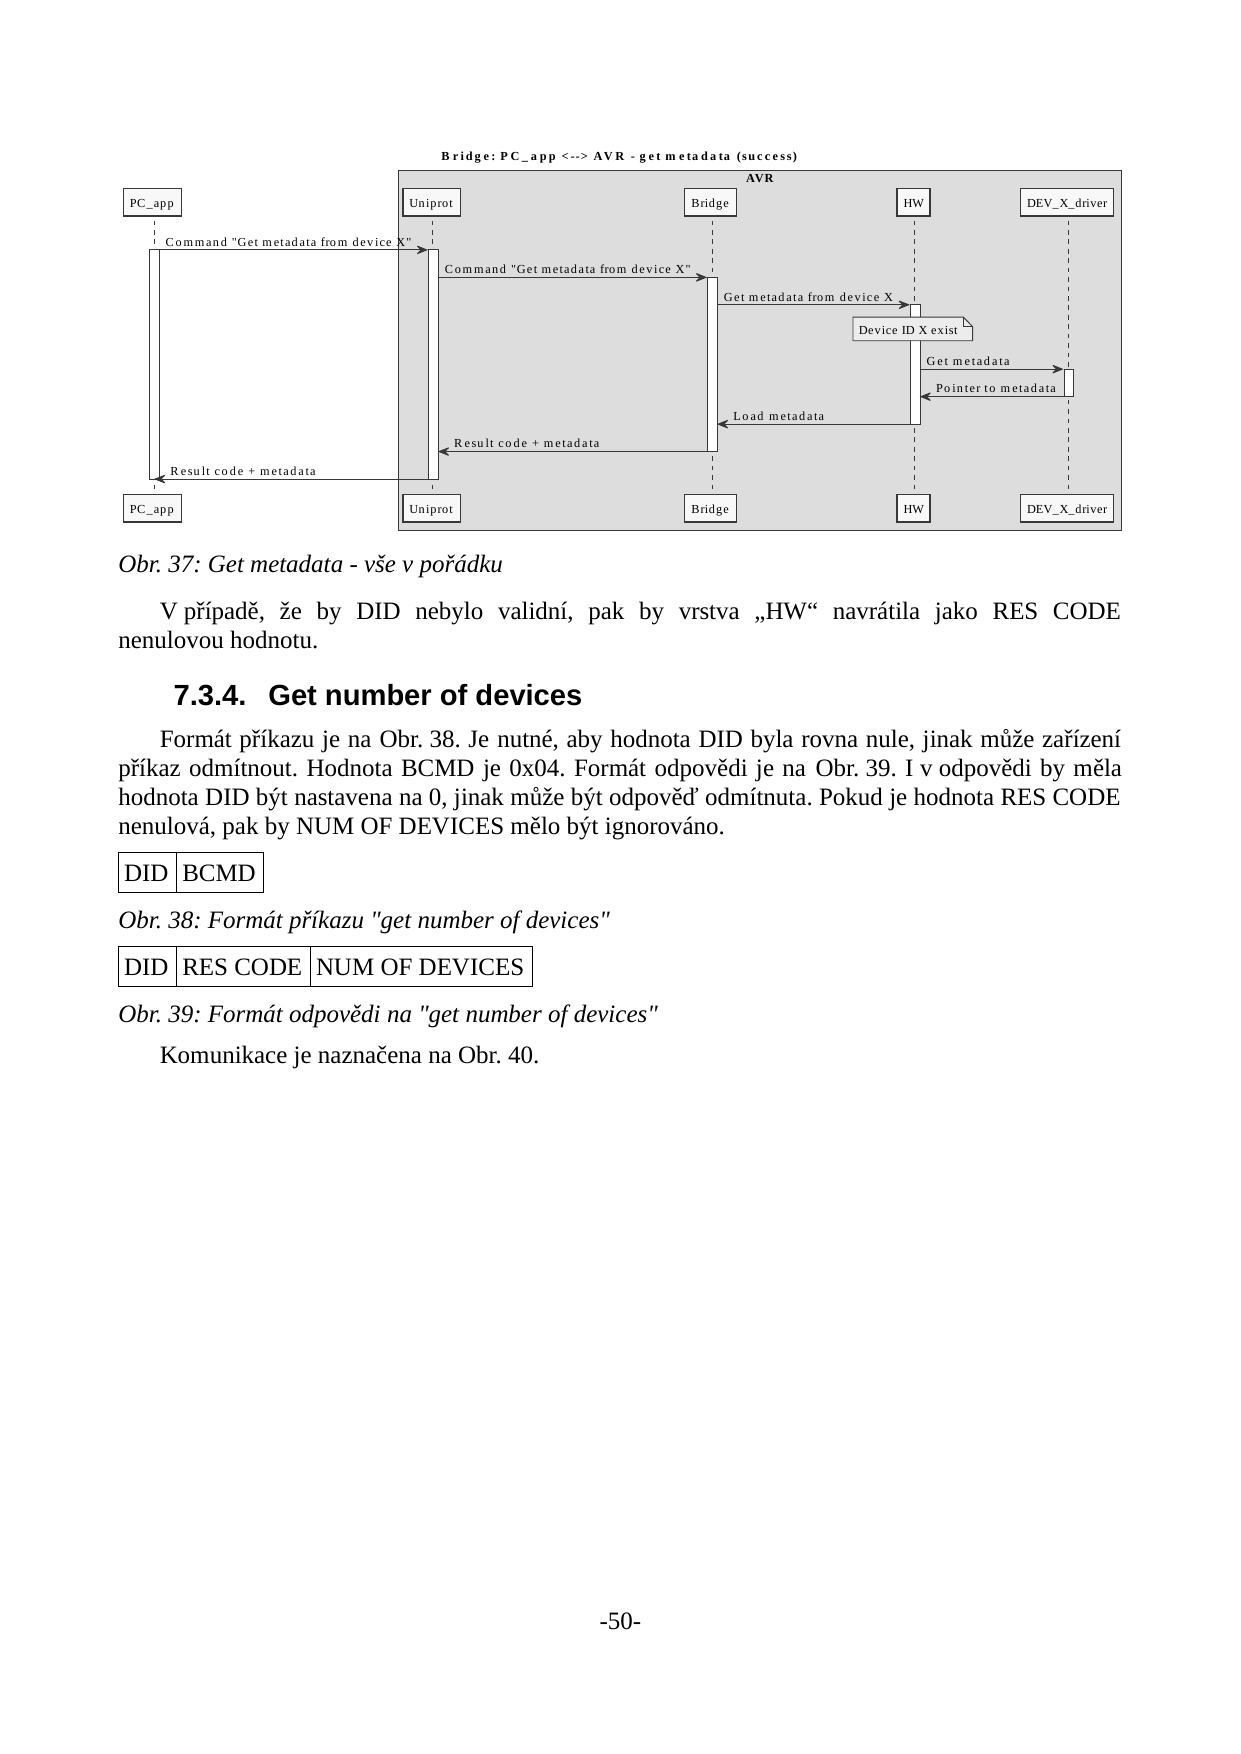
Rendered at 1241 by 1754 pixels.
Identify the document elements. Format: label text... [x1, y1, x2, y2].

table_header RES CODE [177, 947, 310, 986]
text Obr. 38: Formát příkazu "get number of devices" [118, 905, 1122, 934]
subtitle Get number of devices [163, 678, 1122, 712]
text Komunikace je naznačena na Obr. 40. [118, 1040, 1122, 1069]
text Formát příkazu je na Obr. 38. Je nutné, aby hodnota DID byla rovna nule, jinak může zařízení příkaz odmítnout. Hodnota BCMD je 0x04. Formát odpovědi je na Obr. 39. I v odpovědi by měla hodnota DID být nastavena na 0, jinak může být odpověď odmítnuta. Pokud je hodnota RES CODE nenulová, pak by NUM OF DEVICES mělo být ignorováno. [118, 724, 1122, 839]
table_header BCMD [177, 853, 263, 892]
text Obr. 39: Formát odpovědi na "get number of devices" [118, 999, 1122, 1028]
text V případě, že by DID nebylo validní, pak by vrstva „HW“ navrátila jako RES CODE nenulovou hodnotu. [118, 578, 1122, 653]
text [118, 118, 1122, 142]
table_header DID [119, 853, 176, 892]
table_header NUM OF DEVICES [311, 947, 532, 986]
text Obr. 37: Get metadata - vše v pořádku [118, 142, 1122, 578]
table_header DID [119, 947, 176, 986]
